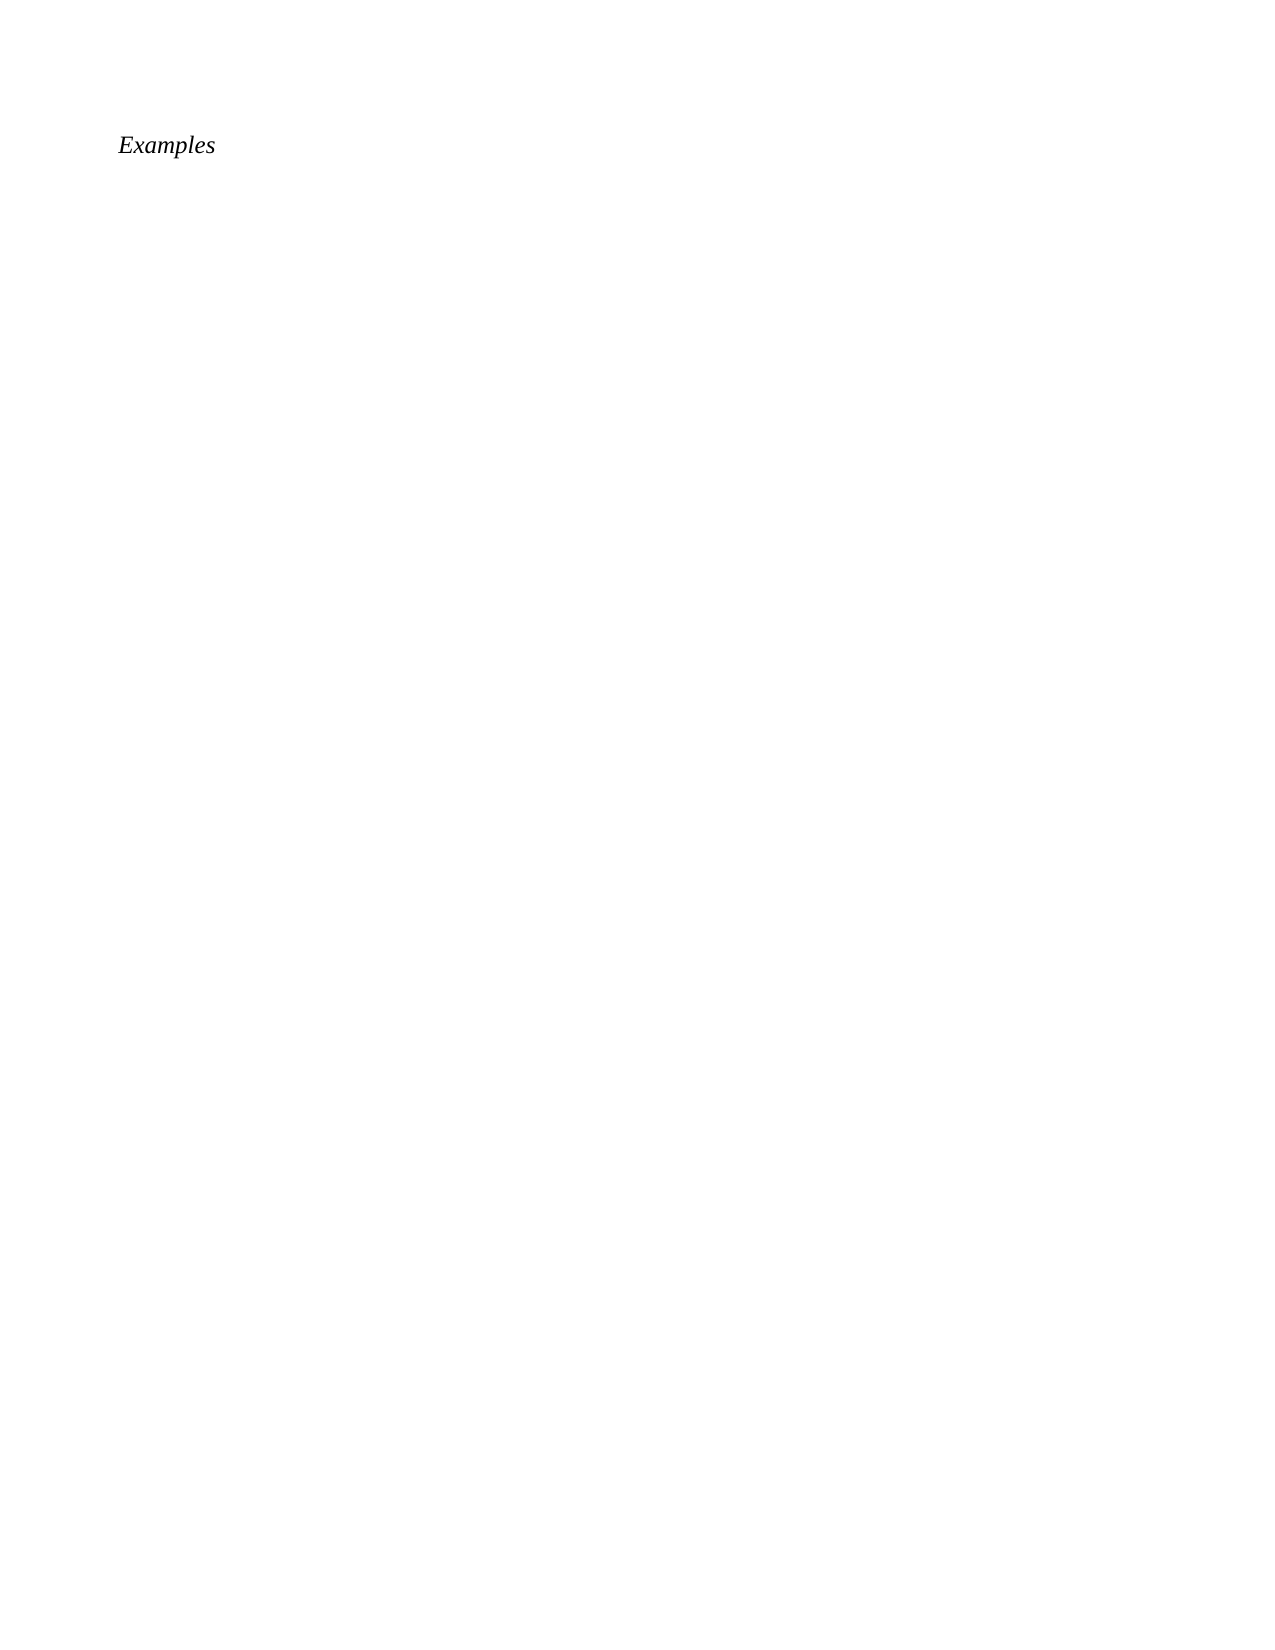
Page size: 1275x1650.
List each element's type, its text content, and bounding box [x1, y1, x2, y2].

text Examples [118, 131, 1157, 159]
